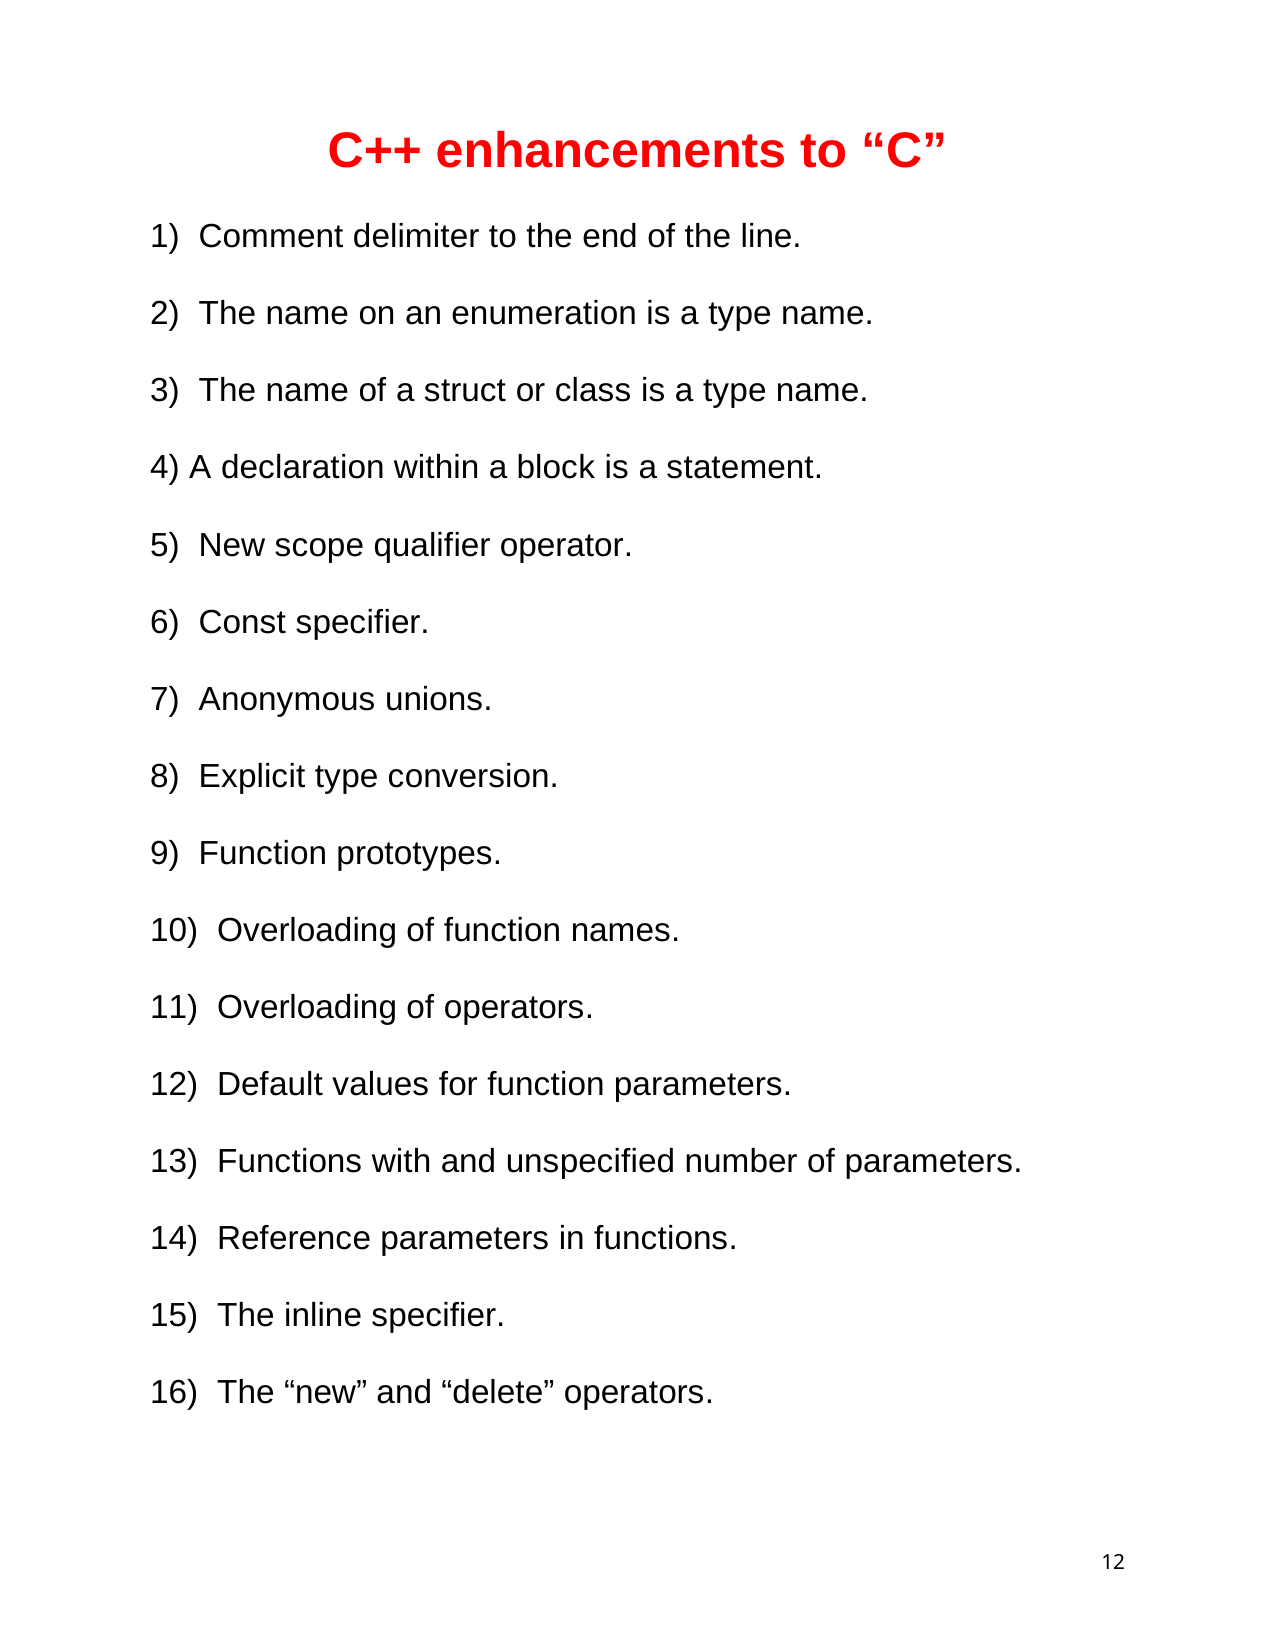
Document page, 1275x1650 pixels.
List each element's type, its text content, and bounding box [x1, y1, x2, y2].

text 7) Anonymous unions. [150, 678, 1125, 717]
text 16) The “new” and “delete” operators. [150, 1372, 1125, 1411]
text 14) Reference parameters in functions. [150, 1218, 1125, 1257]
text 4) A declaration within a block is a statement. [150, 447, 1125, 486]
text 5) New scope qualifier operator. [150, 524, 1125, 563]
text 8) Explicit type conversion. [150, 756, 1125, 794]
text 10) Overloading of function names. [150, 910, 1125, 948]
text 13) Functions with and unspecified number of parameters. [150, 1141, 1125, 1179]
text C++ enhancements to “C” [150, 120, 1125, 177]
text 2) The name on an enumeration is a type name. [150, 293, 1125, 332]
text 15) The inline specifier. [150, 1295, 1125, 1334]
text 1) Comment delimiter to the end of the line. [150, 216, 1125, 254]
text 3) The name of a struct or class is a type name. [150, 370, 1125, 409]
text 11) Overloading of operators. [150, 987, 1125, 1025]
text 12) Default values for function parameters. [150, 1064, 1125, 1102]
text 9) Function prototypes. [150, 833, 1125, 871]
text 6) Const specifier. [150, 601, 1125, 640]
